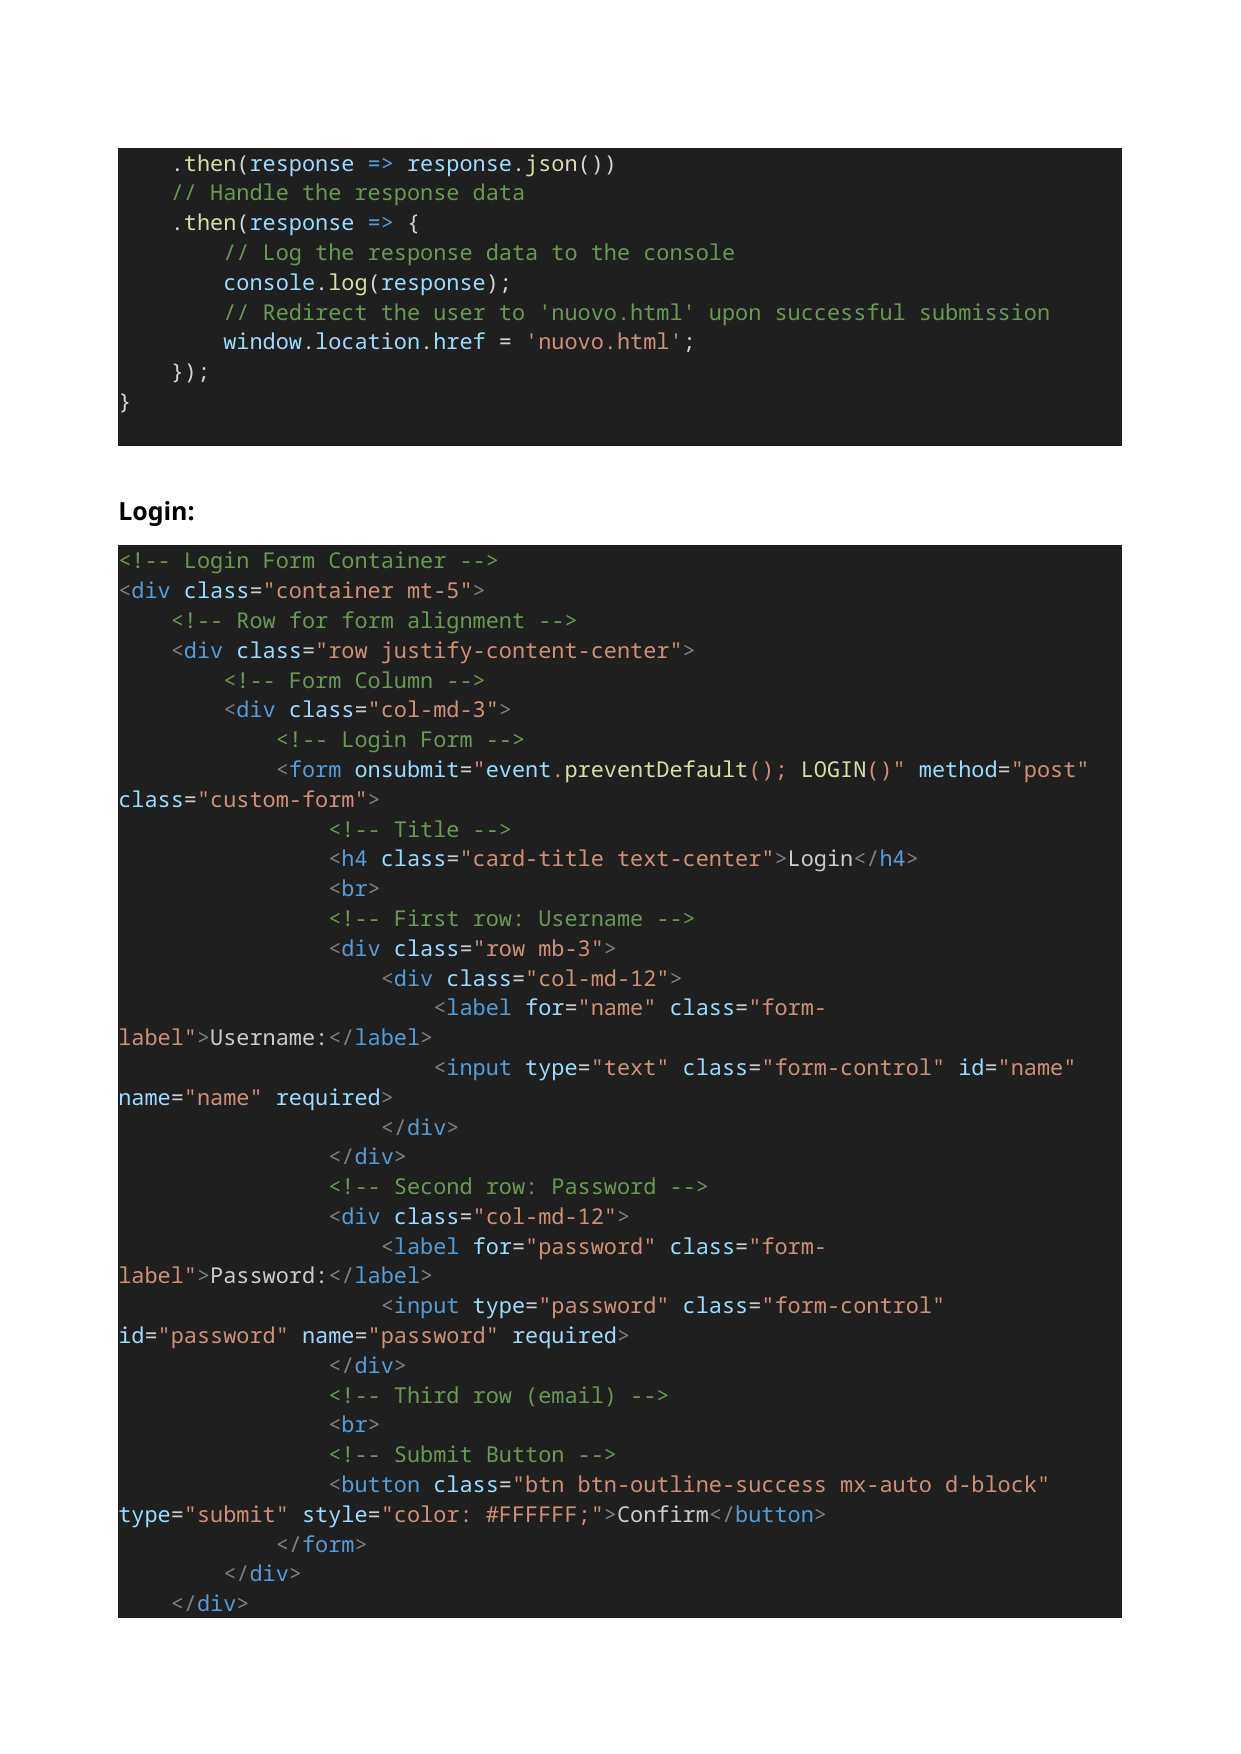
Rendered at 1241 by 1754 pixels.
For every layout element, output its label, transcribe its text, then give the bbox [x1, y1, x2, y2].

text } [118, 386, 1122, 416]
text <!-- First row: Username --> [118, 903, 1122, 933]
text <input type="password" class="form-control" id="password" name="password" required> [118, 1290, 1122, 1350]
text <br> [118, 1409, 1122, 1439]
text <div class="col-md-12"> [118, 962, 1122, 992]
text </form> [118, 1528, 1122, 1558]
text <div class="container mt-5"> [118, 575, 1122, 605]
text <div class="row mb-3"> [118, 933, 1122, 962]
text <!-- Title --> [118, 813, 1122, 843]
text <!-- Third row (email) --> [118, 1379, 1122, 1409]
text <!-- Form Column --> [118, 664, 1122, 694]
text <button class="btn btn-outline-success mx-auto d-block" type="submit" style="color: #FFFFFF;">Confirm</button> [118, 1469, 1122, 1528]
text <input type="text" class="form-control" id="name" name="name" required> [118, 1052, 1122, 1111]
text <!-- Row for form alignment --> [118, 605, 1122, 635]
text <!-- Login Form --> [118, 724, 1122, 754]
text window.location.href = 'nuovo.html'; [118, 326, 1122, 356]
text </div> [118, 1588, 1122, 1618]
text <!-- Second row: Password --> [118, 1171, 1122, 1201]
text </div> [118, 1111, 1122, 1141]
text </div> [118, 1141, 1122, 1171]
text <br> [118, 873, 1122, 903]
text // Log the response data to the console [118, 237, 1122, 267]
text // Handle the response data [118, 177, 1122, 207]
text </div> [118, 1558, 1122, 1588]
text </div> [118, 1350, 1122, 1379]
text <div class="col-md-12"> [118, 1201, 1122, 1231]
text .then(response => { [118, 207, 1122, 237]
text <div class="row justify-content-center"> [118, 635, 1122, 664]
text }); [118, 356, 1122, 386]
text <label for="name" class="form-label">Username:</label> [118, 992, 1122, 1052]
text .then(response => response.json()) [118, 148, 1122, 177]
text <form onsubmit="event.preventDefault(); LOGIN()" method="post" class="custom-form"> [118, 754, 1122, 813]
text <!-- Submit Button --> [118, 1439, 1122, 1469]
text <label for="password" class="form-label">Password:</label> [118, 1231, 1122, 1290]
text <!-- Login Form Container --> [118, 545, 1122, 575]
text console.log(response); [118, 267, 1122, 297]
text Login: [118, 494, 1122, 528]
text <div class="col-md-3"> [118, 694, 1122, 724]
text <h4 class="card-title text-center">Login</h4> [118, 843, 1122, 873]
text // Redirect the user to 'nuovo.html' upon successful submission [118, 297, 1122, 326]
